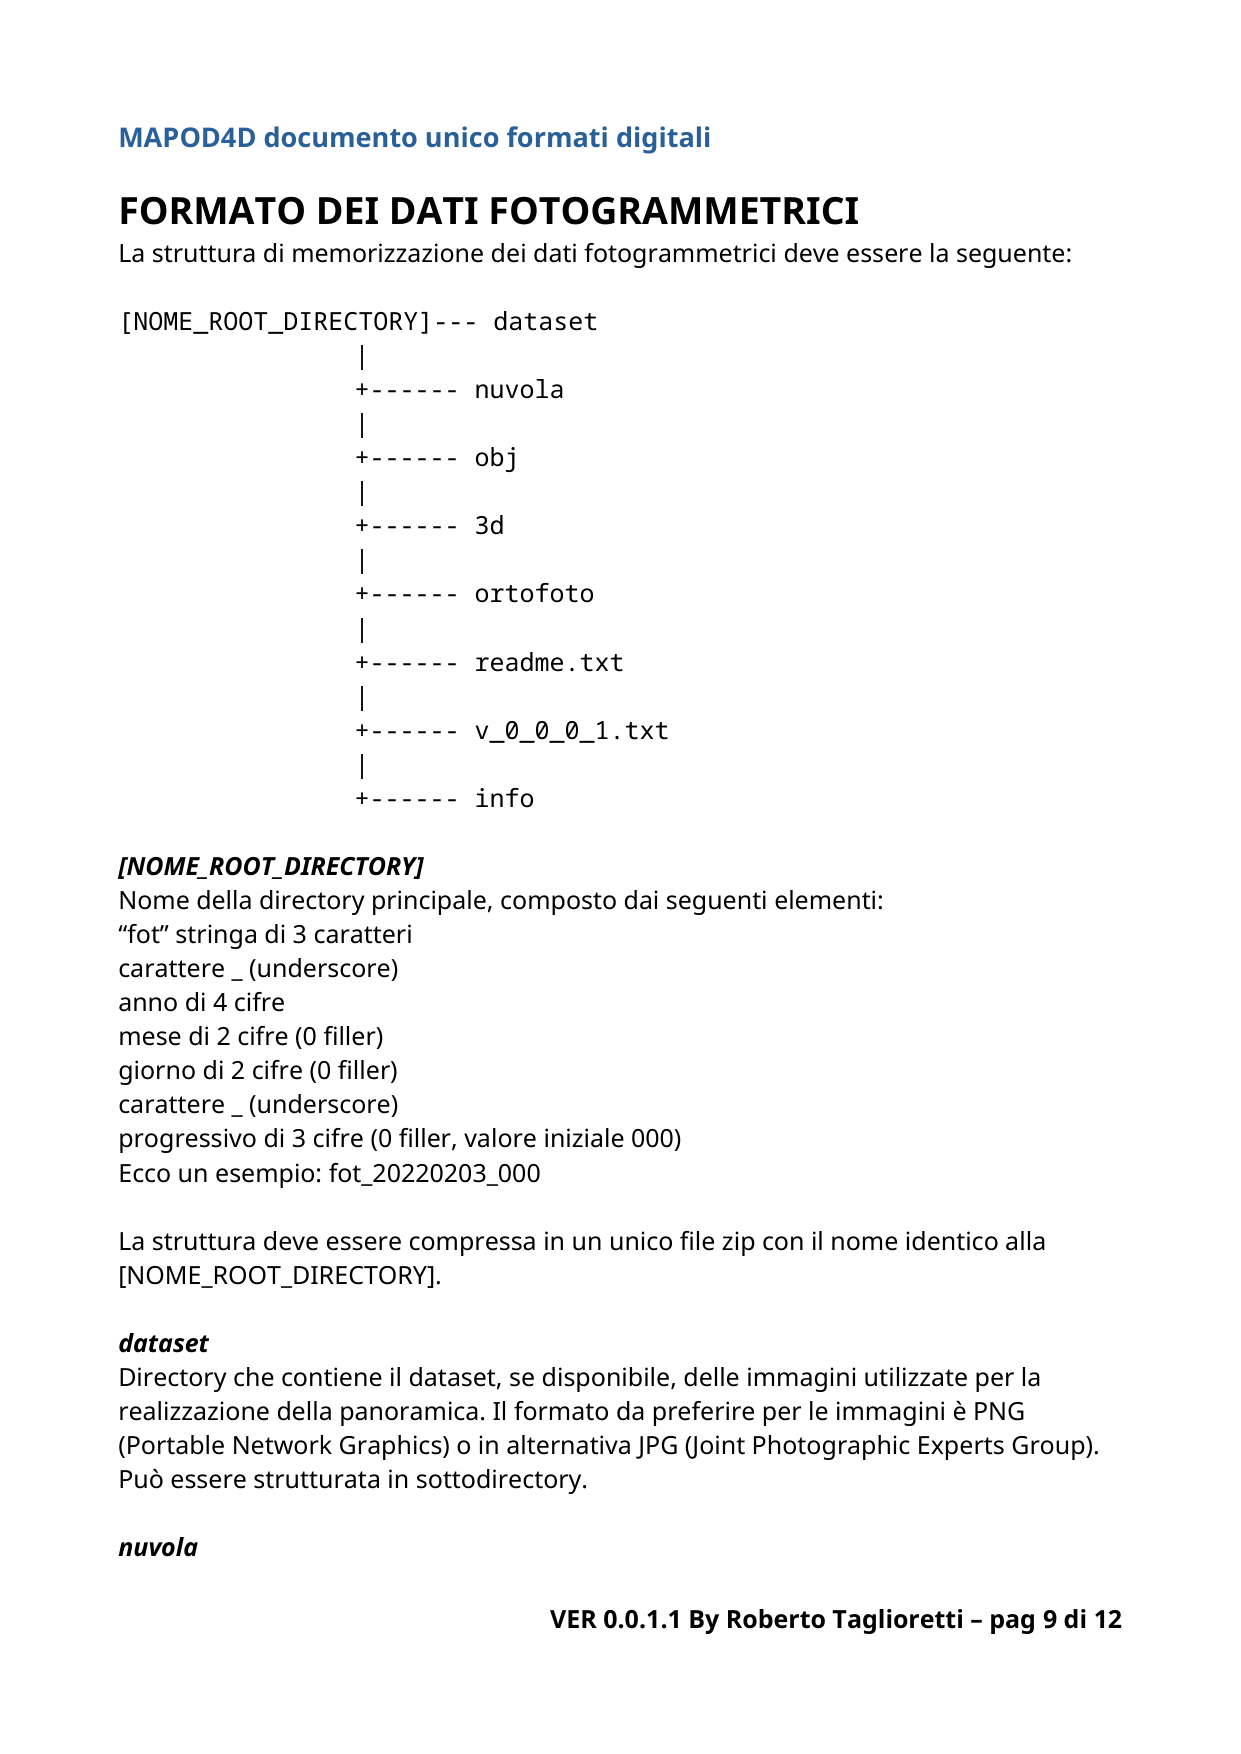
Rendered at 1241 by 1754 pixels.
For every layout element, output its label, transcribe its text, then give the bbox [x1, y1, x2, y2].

text | [118, 474, 1122, 508]
text +------ 3d [118, 508, 1122, 542]
text La struttura di memorizzazione dei dati fotogrammetrici deve essere la seguente: [118, 236, 1122, 269]
text dataset [118, 1326, 1122, 1359]
text [NOME_ROOT_DIRECTORY] [118, 849, 1122, 883]
text progressivo di 3 cifre (0 filler, valore iniziale 000) [118, 1121, 1122, 1155]
text carattere _ (underscore) [118, 951, 1122, 985]
text +------ nuvola [118, 372, 1122, 406]
text La struttura deve essere compressa in un unico file zip con il nome identico alla [NOME_ROOT_DIRECTORY]. [118, 1223, 1122, 1291]
text | [118, 678, 1122, 712]
text “fot” stringa di 3 caratteri [118, 917, 1122, 951]
text | [118, 610, 1122, 644]
text | [118, 338, 1122, 372]
text +------ readme.txt [118, 644, 1122, 678]
text +------ info [118, 781, 1122, 814]
text +------ ortofoto [118, 576, 1122, 610]
text | [118, 406, 1122, 440]
text giorno di 2 cifre (0 filler) [118, 1053, 1122, 1087]
text nuvola [118, 1530, 1122, 1564]
text +------ obj [118, 440, 1122, 474]
text FORMATO DEI DATI FOTOGRAMMETRICI [118, 184, 1122, 236]
text anno di 4 cifre [118, 985, 1122, 1019]
text [NOME_ROOT_DIRECTORY]--- dataset [118, 304, 1122, 338]
text mese di 2 cifre (0 filler) [118, 1019, 1122, 1053]
text carattere _ (underscore) [118, 1087, 1122, 1121]
text Nome della directory principale, composto dai seguenti elementi: [118, 883, 1122, 917]
text Ecco un esempio: fot_20220203_000 [118, 1155, 1122, 1189]
text Directory che contiene il dataset, se disponibile, delle immagini utilizzate per la realizzazione della panoramica. Il formato da preferire per le immagini è PNG (Portable Network Graphics) o in alternativa JPG (Joint Photographic Experts Group). Può essere strutturata in sottodirectory. [118, 1359, 1122, 1496]
text | [118, 542, 1122, 576]
text +------ v_0_0_0_1.txt [118, 712, 1122, 746]
text | [118, 746, 1122, 781]
